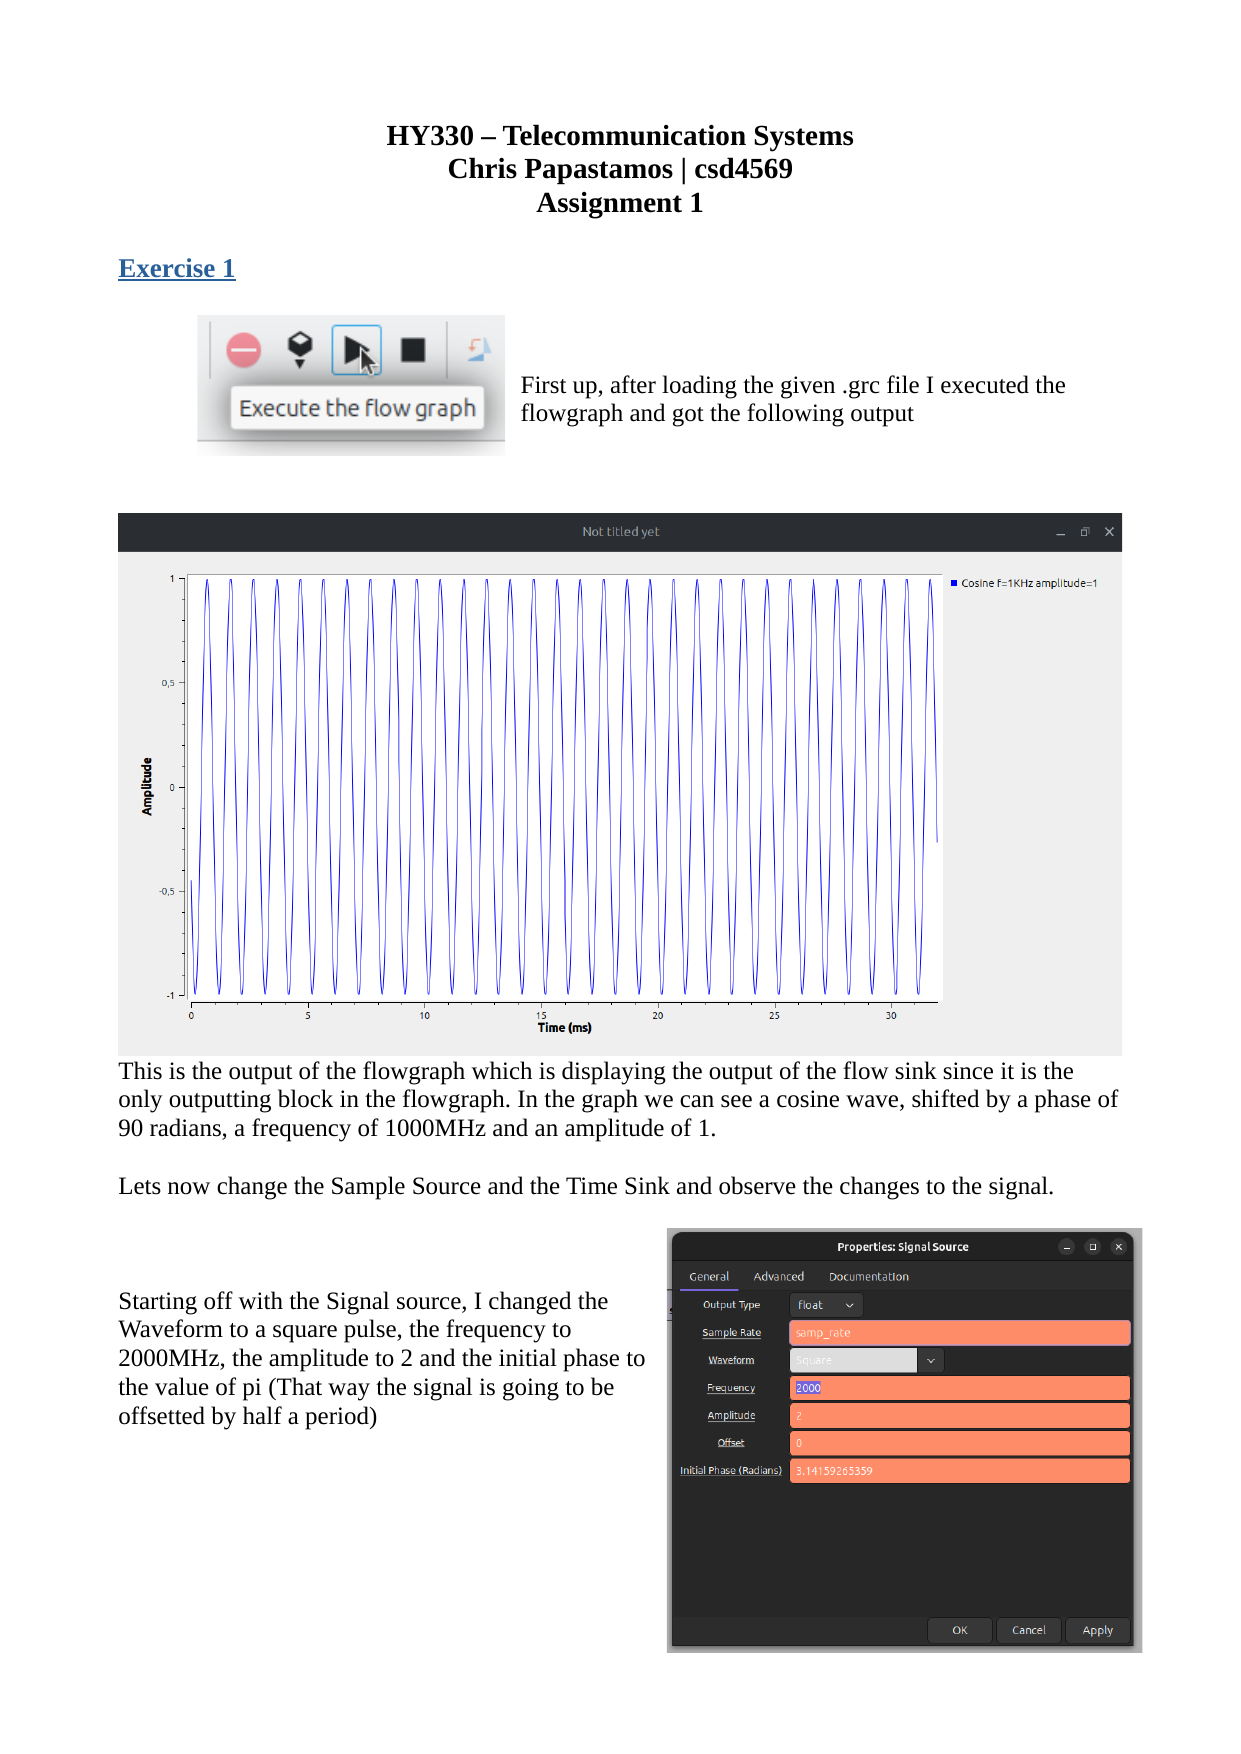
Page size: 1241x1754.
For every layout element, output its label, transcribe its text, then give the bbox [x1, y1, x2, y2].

picture [118, 513, 1123, 1056]
text First up, after loading the given .grc file I executed the flowgraph and got the following output [506, 370, 1122, 427]
picture [197, 315, 506, 456]
text Starting off with the Signal source, I changed the Waveform to a square pulse, the frequency to 2000MHz, the amplitude to 2 and the initial phase to the value of pi (That way the signal is going to be offsetted by half a period) [118, 1286, 666, 1429]
text This is the output of the flowgraph which is displaying the output of the flow sink since it is the only outputting block in the flowgraph. In the graph we can see a cosine wave, shifted by a phase of 90 radians, a frequency of 1000MHz and an amplitude of 1. [118, 1056, 1122, 1142]
text Lets now change the Sample Source and the Time Sink and observe the changes to the signal. [118, 1171, 1122, 1199]
text Chris Papastamos | csd4569 [118, 152, 1122, 185]
text [118, 370, 197, 427]
text Exercise 1 [118, 252, 1122, 283]
text HY330 – Telecommunication Systems [118, 118, 1122, 152]
text Assignment 1 [118, 185, 1122, 219]
picture [666, 1228, 1143, 1653]
